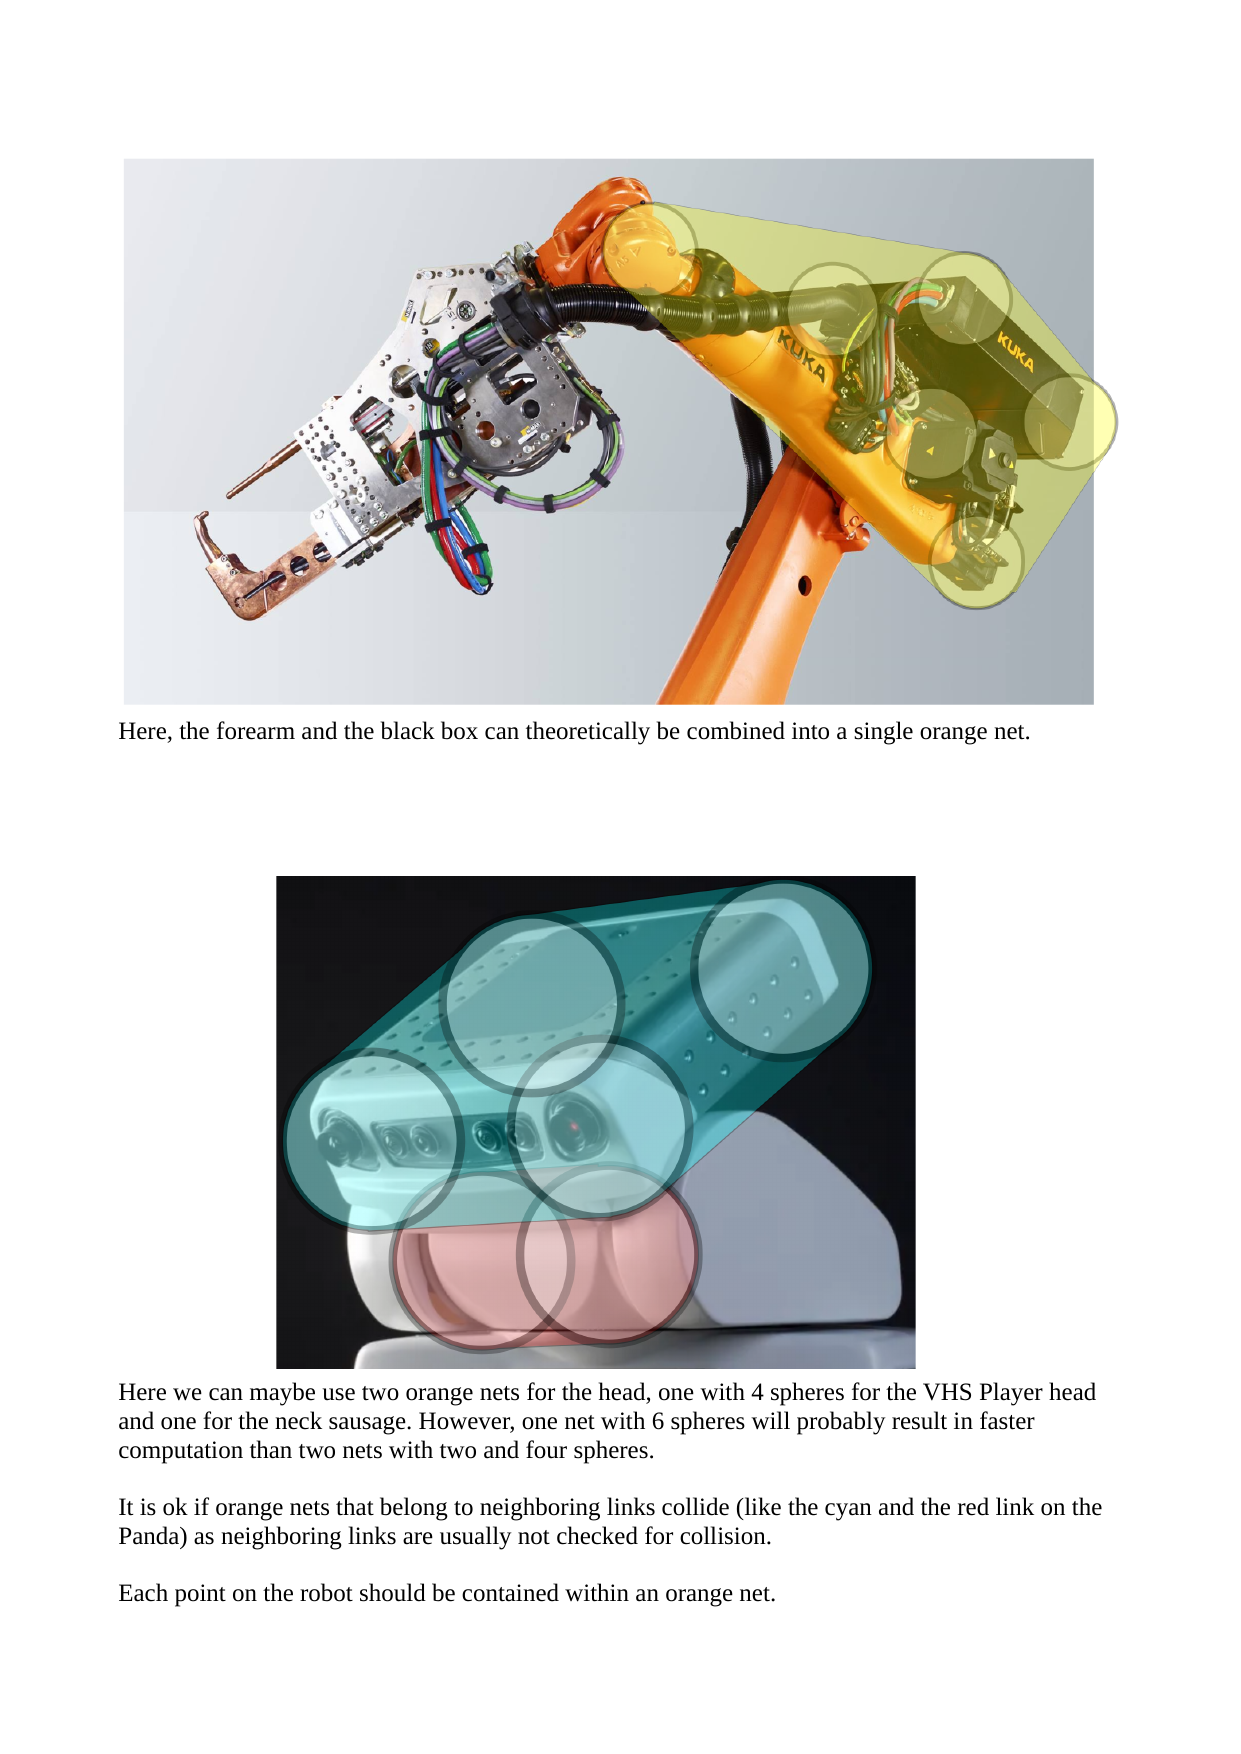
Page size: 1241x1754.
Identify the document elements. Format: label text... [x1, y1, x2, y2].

text Here, the forearm and the black box can theoretically be combined into a single orange net. [118, 716, 1122, 745]
picture [118, 146, 1123, 716]
text It is ok if orange nets that belong to neighboring links collide (like the cyan and the red link on the Panda) as neighboring links are usually not checked for collision. [118, 1492, 1122, 1550]
text Here we can maybe use two orange nets for the head, one with 4 spheres for the VHS Player head and one for the neck sausage. However, one net with 6 spheres will probably result in faster computation than two nets with two and four spheres. [118, 1377, 1122, 1463]
picture [276, 876, 916, 1369]
text Each point on the robot should be contained within an orange net. [118, 1578, 1122, 1607]
